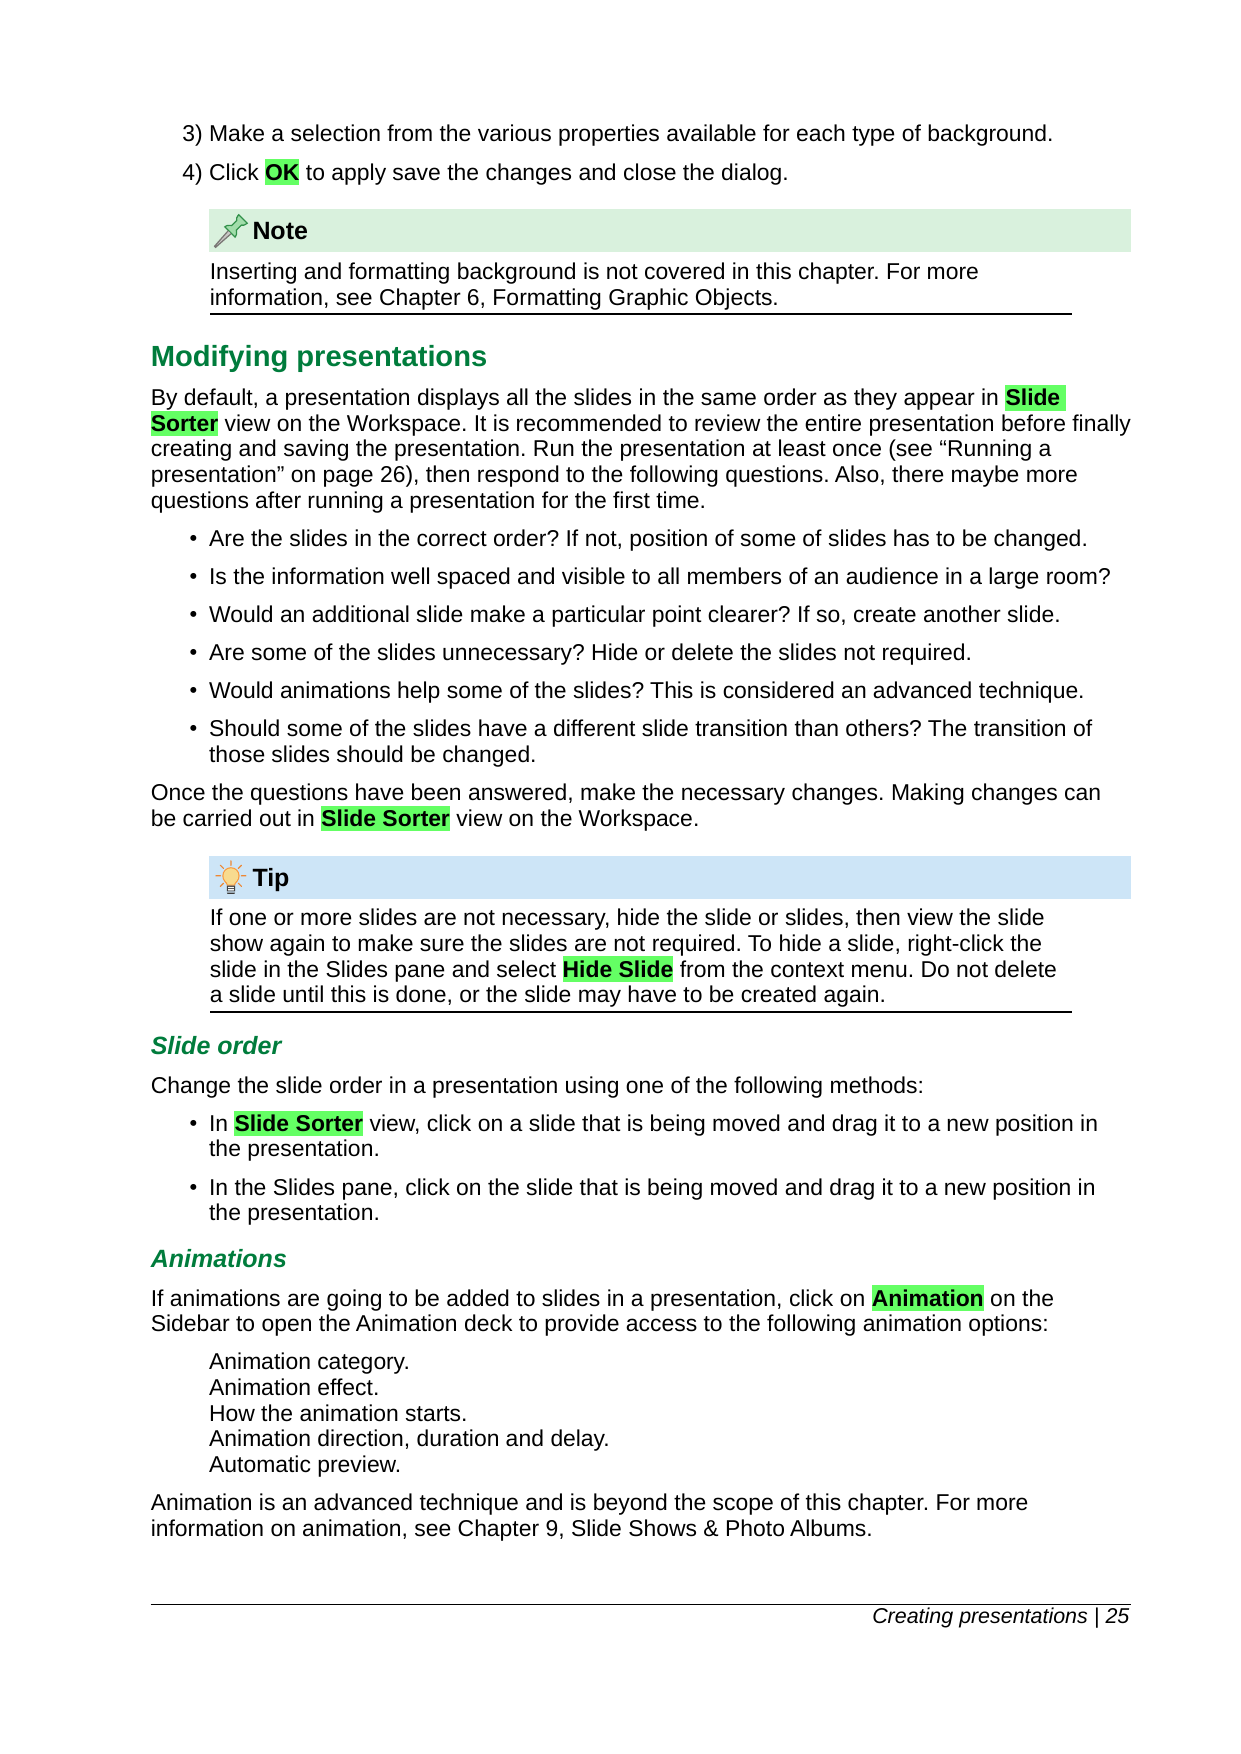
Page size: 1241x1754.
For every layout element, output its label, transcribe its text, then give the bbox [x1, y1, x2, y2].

list In the Slides pane, click on the slide that is being moved and drag it to a new position in the presentation. [209, 1174, 1131, 1226]
text If one or more slides are not necessary, hide the slide or slides, then view the slide show again to make sure the slides are not required. To hide a slide, right-click the slide in the Slides pane and select Hide Slide from the context menu. Do not delete a slide until this is done, or the slide may have to be created again. [209, 905, 1072, 1013]
text Inserting and formatting background is not covered in this chapter. For more information, see Chapter 6, Formatting Graphic Objects. [209, 259, 1072, 315]
text Animation is an advanced technique and is beyond the scope of this chapter. For more information on animation, see Chapter 9, Slide Shows & Photo Albums. [151, 1490, 1131, 1541]
list Make a selection from the various properties available for each type of background. [194, 121, 1131, 147]
text Once the questions have been answered, make the necessary changes. Making changes can be carried out in Slide Sorter view on the Workspace. [151, 780, 1131, 831]
list How the animation starts. [209, 1400, 1131, 1426]
list Animation direction, duration and delay. [209, 1426, 1131, 1452]
list Is the information well spaced and visible to all members of an audience in a large room? [209, 564, 1131, 589]
list Would animations help some of the slides? This is considered an advanced technique. [209, 678, 1131, 704]
text Change the slide order in a presentation using one of the following methods: [151, 1072, 1131, 1098]
text If animations are going to be added to slides in a presentation, click on Animation on the Sidebar to open the Animation deck to provide access to the following animation options: [151, 1285, 1131, 1337]
list Should some of the slides have a different slide transition than others? The transition of those slides should be changed. [209, 716, 1131, 767]
list Click OK to apply save the changes and close the dialog. [194, 159, 265, 185]
list Are the slides in the correct order? If not, position of some of slides has to be changed. [209, 526, 1131, 551]
subtitle Modifying presentations [151, 340, 1131, 372]
list Automatic preview. [209, 1452, 1131, 1477]
list Animation effect. [209, 1375, 1131, 1400]
list Animation category. [209, 1349, 1131, 1375]
list Are some of the slides unnecessary? Hide or delete the slides not required. [209, 640, 1131, 666]
subtitle Note [209, 209, 1131, 252]
list Click OK to apply save the changes and close the dialog. [299, 159, 1131, 185]
subtitle Slide order [151, 1032, 1131, 1060]
list In Slide Sorter view, click on a slide that is being moved and drag it to a new position in the presentation. [209, 1111, 1131, 1162]
list Would an additional slide make a particular point clearer? If so, create another slide. [209, 602, 1131, 627]
subtitle Animations [151, 1245, 1131, 1273]
subtitle Tip [209, 856, 1131, 899]
text By default, a presentation displays all the slides in the same order as they appear in Slide Sorter view on the Workspace. It is recommended to review the entire presentation before finally creating and saving the presentation. Run the presentation at least once (see “Running a presentation” on page 26), then respond to the following questions. Also, there maybe more questions after running a presentation for the first time. [151, 385, 1131, 513]
